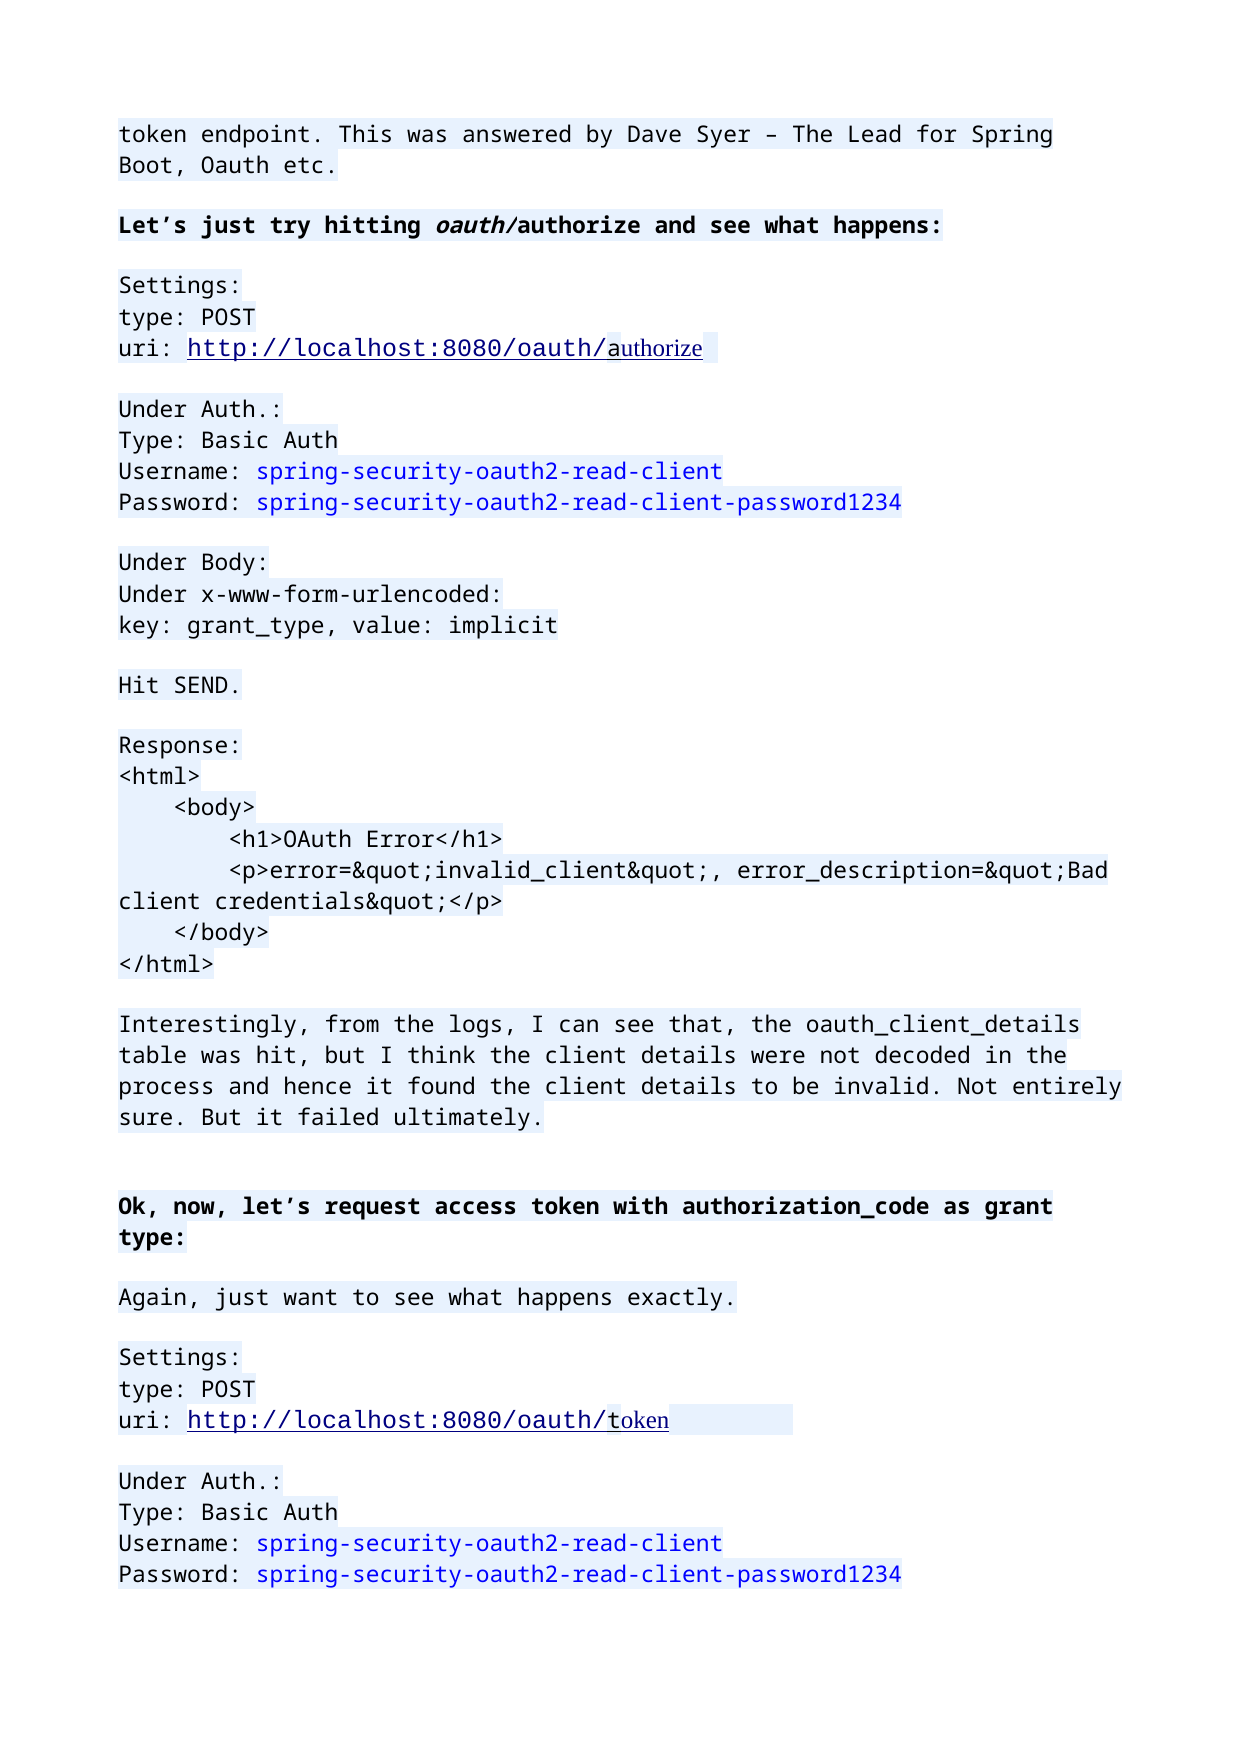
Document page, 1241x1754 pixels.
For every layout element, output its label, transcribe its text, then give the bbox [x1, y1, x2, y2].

text Again, just want to see what happens exactly. [118, 1281, 1122, 1313]
text Under x-www-form-urlencoded: [118, 578, 1122, 609]
text Username: spring-security-oauth2-read-client [118, 1527, 1122, 1558]
text Password: spring-security-oauth2-read-client-password1234 [118, 486, 1122, 518]
text Settings: [118, 269, 1122, 301]
text key: grant_type, value: implicit [118, 609, 1122, 640]
text token endpoint. This was answered by Dave Syer – The Lead for Spring Boot, Oauth etc. [118, 118, 1122, 181]
text Interestingly, from the logs, I can see that, the oauth_client_details table was hit, but I think the client details were not decoded in the process and hence it found the client details to be invalid. Not entirely sure. But it failed ultimately. [118, 1008, 1122, 1133]
text </body> [118, 916, 1122, 948]
text <h1>OAuth Error</h1> [118, 823, 1122, 854]
text Under Body: [118, 546, 1122, 578]
text Ok, now, let’s request access token with authorization_code as grant type: [118, 1190, 1122, 1253]
text Type: Basic Auth [118, 1496, 1122, 1527]
text <body> [118, 791, 1122, 823]
text type: POST [118, 301, 1122, 332]
text Settings: [118, 1341, 1122, 1373]
text Password: spring-security-oauth2-read-client-password1234 [118, 1558, 1122, 1589]
text Username: spring-security-oauth2-read-client [118, 455, 1122, 486]
text </html> [118, 948, 1122, 979]
text Under Auth.: [118, 1464, 1122, 1496]
text uri: http://localhost:8080/oauth/token [118, 1404, 1122, 1436]
text Type: Basic Auth [118, 424, 1122, 455]
text <html> [118, 760, 1122, 791]
text <p>error=&quot;invalid_client&quot;, error_description=&quot;Bad client credentials&quot;</p> [118, 854, 1122, 916]
text type: POST [118, 1373, 1122, 1404]
text Hit SEND. [118, 669, 1122, 700]
text Let’s just try hitting oauth/authorize and see what happens: [118, 209, 1122, 241]
text Response: [118, 729, 1122, 760]
text Under Auth.: [118, 393, 1122, 424]
text uri: http://localhost:8080/oauth/authorize [118, 332, 1122, 364]
